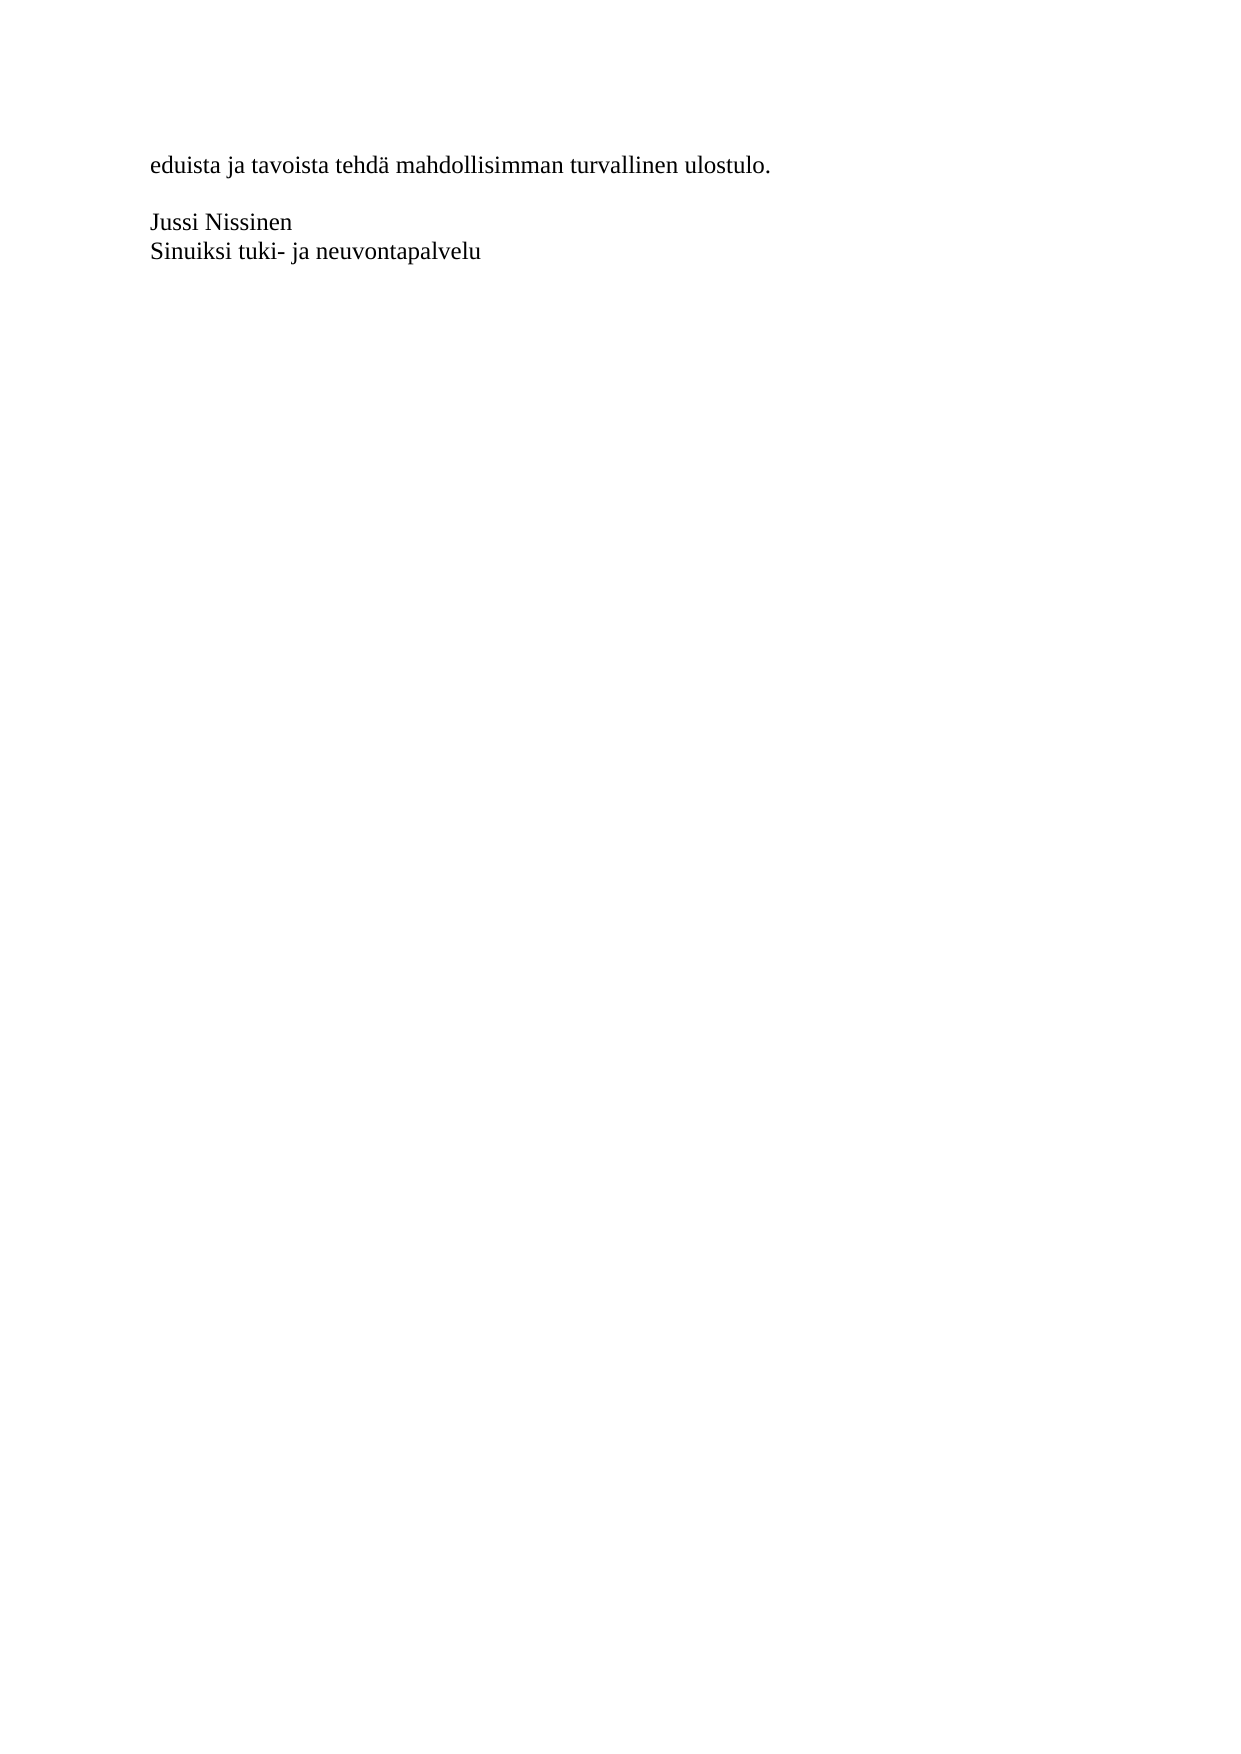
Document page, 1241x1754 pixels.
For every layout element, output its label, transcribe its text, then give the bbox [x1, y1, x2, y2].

text eduista ja tavoista tehdä mahdollisimman turvallinen ulostulo. Jussi Nissinen Sinuiksi tuki- ja neuvontapalvelu [150, 150, 1090, 265]
